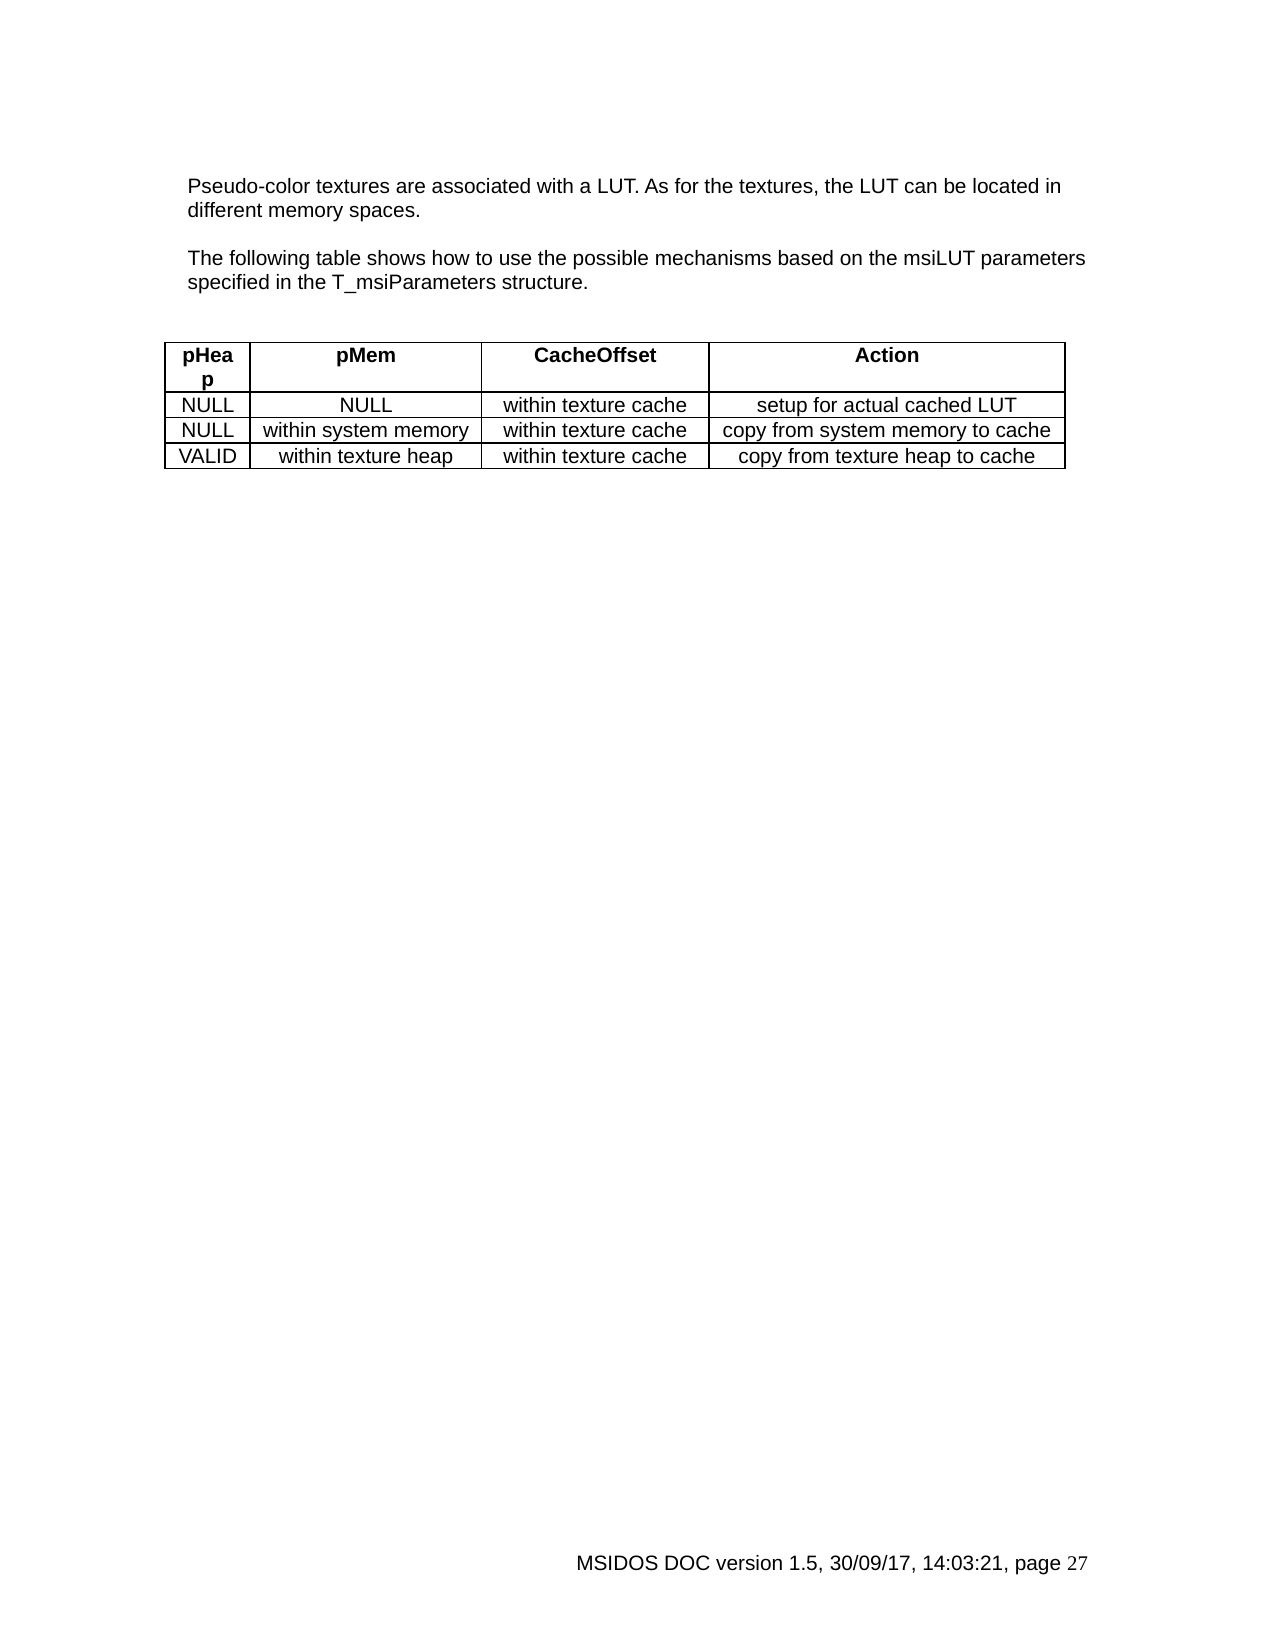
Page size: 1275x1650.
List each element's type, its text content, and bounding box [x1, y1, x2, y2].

table_header pHeap [166, 343, 249, 391]
text Pseudo-color textures are associated with a LUT. As for the textures, the LUT can be located in different memory spaces. [187, 174, 1087, 222]
text The following table shows how to use the possible mechanisms based on the msiLUT parameters specified in the T_msiParameters structure. [187, 246, 1087, 294]
table_cell copy from system memory to cache [710, 418, 1064, 442]
table_cell NULL [251, 393, 481, 417]
table_cell VALID [166, 444, 249, 468]
table_header CacheOffset [482, 343, 708, 391]
table_cell within texture heap [251, 444, 481, 468]
table_cell within texture cache [482, 393, 708, 417]
table_header Action [710, 343, 1064, 391]
table_cell NULL [166, 418, 249, 442]
table_cell setup for actual cached LUT [710, 393, 1064, 417]
table_cell within texture cache [482, 418, 708, 442]
table_cell within texture cache [482, 444, 708, 468]
table_cell within system memory [251, 418, 481, 442]
table_cell NULL [166, 393, 249, 417]
table_cell copy from texture heap to cache [710, 444, 1064, 468]
table_header pMem [251, 343, 481, 391]
